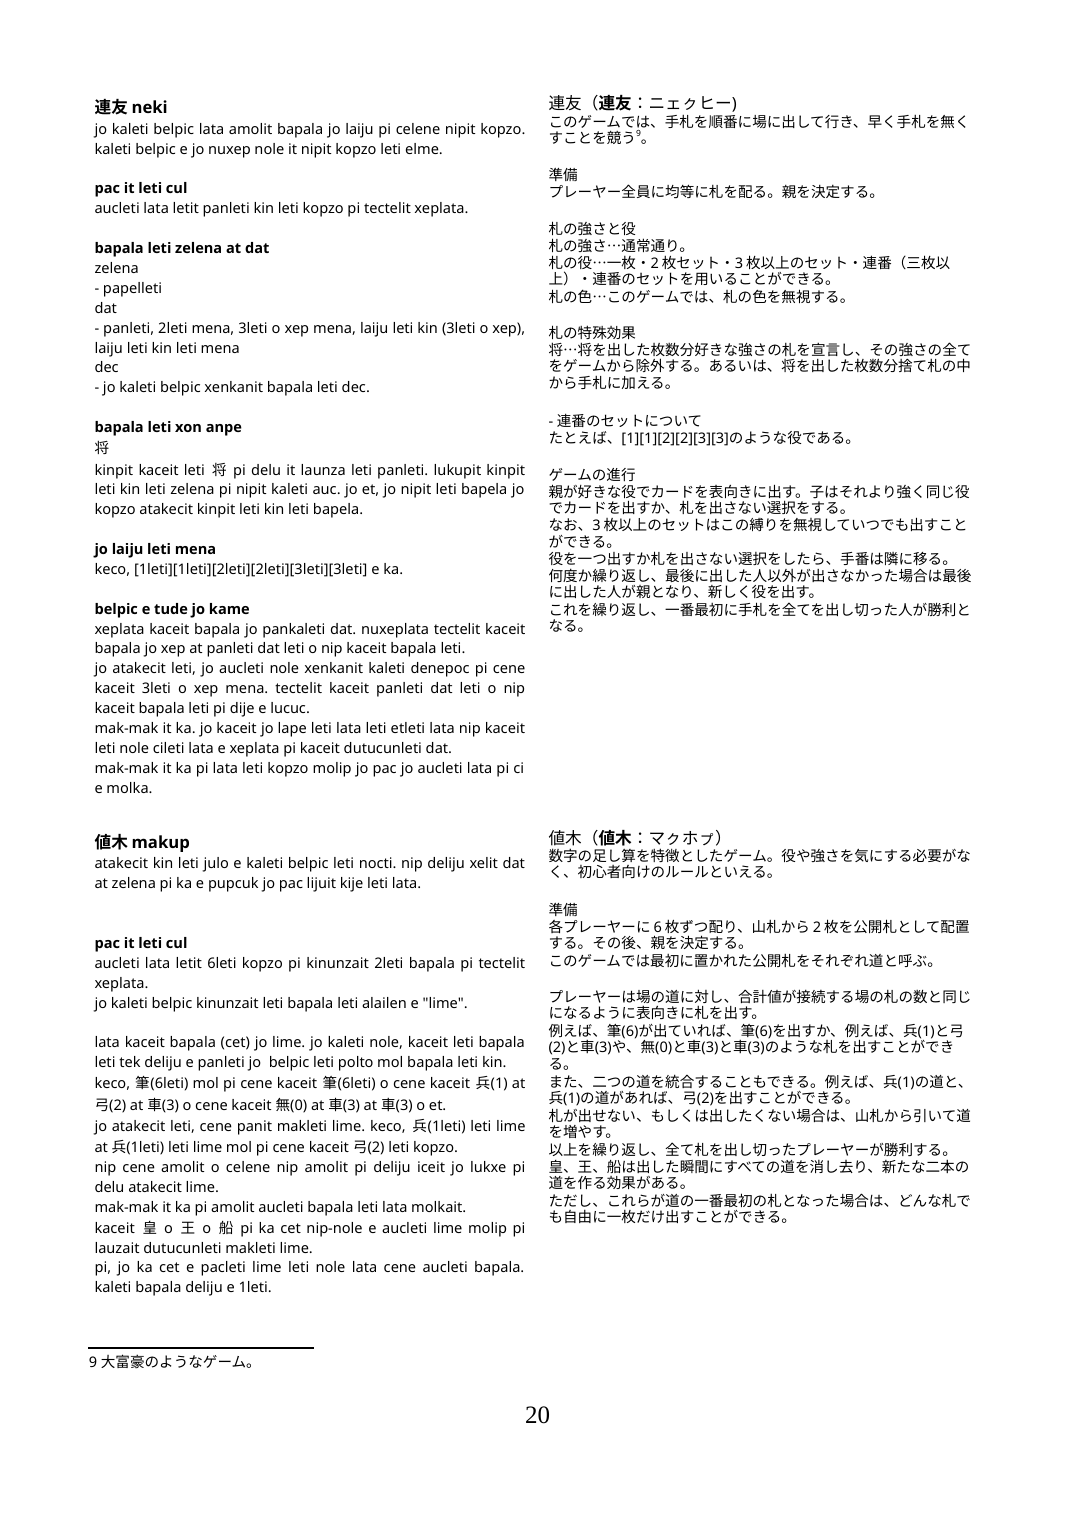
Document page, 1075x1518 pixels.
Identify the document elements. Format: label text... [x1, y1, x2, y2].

table_cell 値木（値木：マㇰホㇷ゚） 数字の足し算を特徴としたゲーム。役や強さを気にする必要がなく、初心者向けのルールといえる。 準備 各プレーヤーに6枚ずつ配り、山札から2枚を公開札として配置する。その後、親を決定する。 このゲームでは最初に置かれた公開札をそれぞれ道と呼ぶ。 プレーヤーは場の道に対し、合計値が接続する場の札の数と同じになるように表向きに札を出す。 例えば、筆(6)が出ていれば、筆(6)を出すか、例えば、兵(1)と弓(2)と車(3)や、無(0)と車(3)と車(3)のような札を出すことができる。 また、二つの道を統合することもできる。例えば、兵(1)の道と、兵(1)の道があれば、弓(2)を出すことができる。 札が出せない、もしくは出したくない場合は、山札から引いて道を増やす。 以上を繰り返し、全て札を出し切ったプレーヤーが勝利する。 皇、王、船は出した瞬間にすべての道を消し去り、新たな二本の道を作る効果がある。 ただし、これらが道の一番最初の札となった場合は、どんな札でも自由に一枚だけ出すことができる。 [543, 823, 985, 1323]
table_cell 値木 makup atakecit kin leti julo e kaleti belpic leti nocti. nip deliju xelit dat at zelena pi ka e pupcuk jo pac lijuit kije leti lata. pac it leti cul aucleti lata letit 6leti kopzo pi kinunzait 2leti bapala pi tectelit xeplata. jo kaleti belpic kinunzait leti bapala leti alailen e "lime". lata kaceit bapala (cet) jo lime. jo kaleti nole, kaceit leti bapala leti tek deliju e panleti jo belpic leti polto mol bapala leti kin. keco, 筆(6leti) mol pi cene kaceit 筆(6leti) o cene kaceit 兵(1) at 弓(2) at 車(3) o cene kaceit 無(0) at 車(3) at 車(3) o et. jo atakecit leti, cene panit makleti lime. keco, 兵(1leti) leti lime at 兵(1leti) leti lime mol pi cene kaceit 弓(2) leti kopzo. nip cene amolit o celene nip amolit pi deliju iceit jo lukxe pi delu atakecit lime. mak-mak it ka pi amolit aucleti bapala leti lata molkait. kaceit 皇 o 王 o 船 pi ka cet nip-nole e aucleti lime molip pi lauzait dutucunleti makleti lime. pi, jo ka cet e pacleti lime leti nole lata cene aucleti bapala. kaleti bapala deliju e 1leti. [89, 823, 531, 1323]
table_cell 連友 neki jo kaleti belpic lata amolit bapala jo laiju pi celene nipit kopzo. kaleti belpic e jo nuxep nole it nipit kopzo leti elme. pac it leti cul aucleti lata letit panleti kin leti kopzo pi tectelit xeplata. bapala leti zelena at dat zelena - papelleti dat - panleti, 2leti mena, 3leti o xep mena, laiju leti kin (3leti o xep), laiju leti kin leti mena dec - jo kaleti belpic xenkanit bapala leti dec. bapala leti xon anpe 将 kinpit kaceit leti 将 pi delu it launza leti panleti. lukupit kinpit leti kin leti zelena pi nipit kaleti auc. jo et, jo nipit leti bapela jo kopzo atakecit kinpit leti kin leti bapela. jo laiju leti mena keco, [1leti][1leti][2leti][2leti][3leti][3leti] e ka. belpic e tude jo kame xeplata kaceit bapala jo pankaleti dat. nuxeplata tectelit kaceit bapala jo xep at panleti dat leti o nip kaceit bapala leti. jo atakecit leti, jo aucleti nole xenkanit kaleti denepoc pi cene kaceit 3leti o xep mena. tectelit kaceit panleti dat leti o nip kaceit bapala leti pi dije e lucuc. mak-mak it ka. jo kaceit jo lape leti lata leti etleti lata nip kaceit leti nole cileti lata e xeplata pi kaceit dutucunleti dat. mak-mak it ka pi lata leti kopzo molip jo pac jo aucleti lata pi ci e molka. [89, 89, 531, 823]
table_cell 連友（連友：ニェㇰヒー) このゲームでは、手札を順番に場に出して行き、早く手札を無くすことを競う。 準備 プレーヤー全員に均等に札を配る。親を決定する。 札の強さと役 札の強さ…通常通り。 札の役…一枚・2枚セット・3枚以上のセット・連番（三枚以上）・連番のセットを用いることができる。 札の色…このゲームでは、札の色を無視する。 札の特殊効果 将…将を出した枚数分好きな強さの札を宣言し、その強さの全てをゲームから除外する。あるいは、将を出した枚数分捨て札の中から手札に加える。 - 連番のセットについて たとえば、[1][1][2][2][3][3]のような役である。 ゲームの進行 親が好きな役でカードを表向きに出す。子はそれより強く同じ役でカードを出すか、札を出さない選択をする。 なお、3枚以上のセットはこの縛りを無視していつでも出すことができる。 役を一つ出すか札を出さない選択をしたら、手番は隣に移る。 何度か繰り返し、最後に出した人以外が出さなかった場合は最後に出した人が親となり、新しく役を出す。 これを繰り返し、一番最初に手札を全てを出し切った人が勝利となる。 [543, 89, 985, 823]
table_cell [532, 89, 542, 823]
table_cell [532, 823, 542, 1323]
